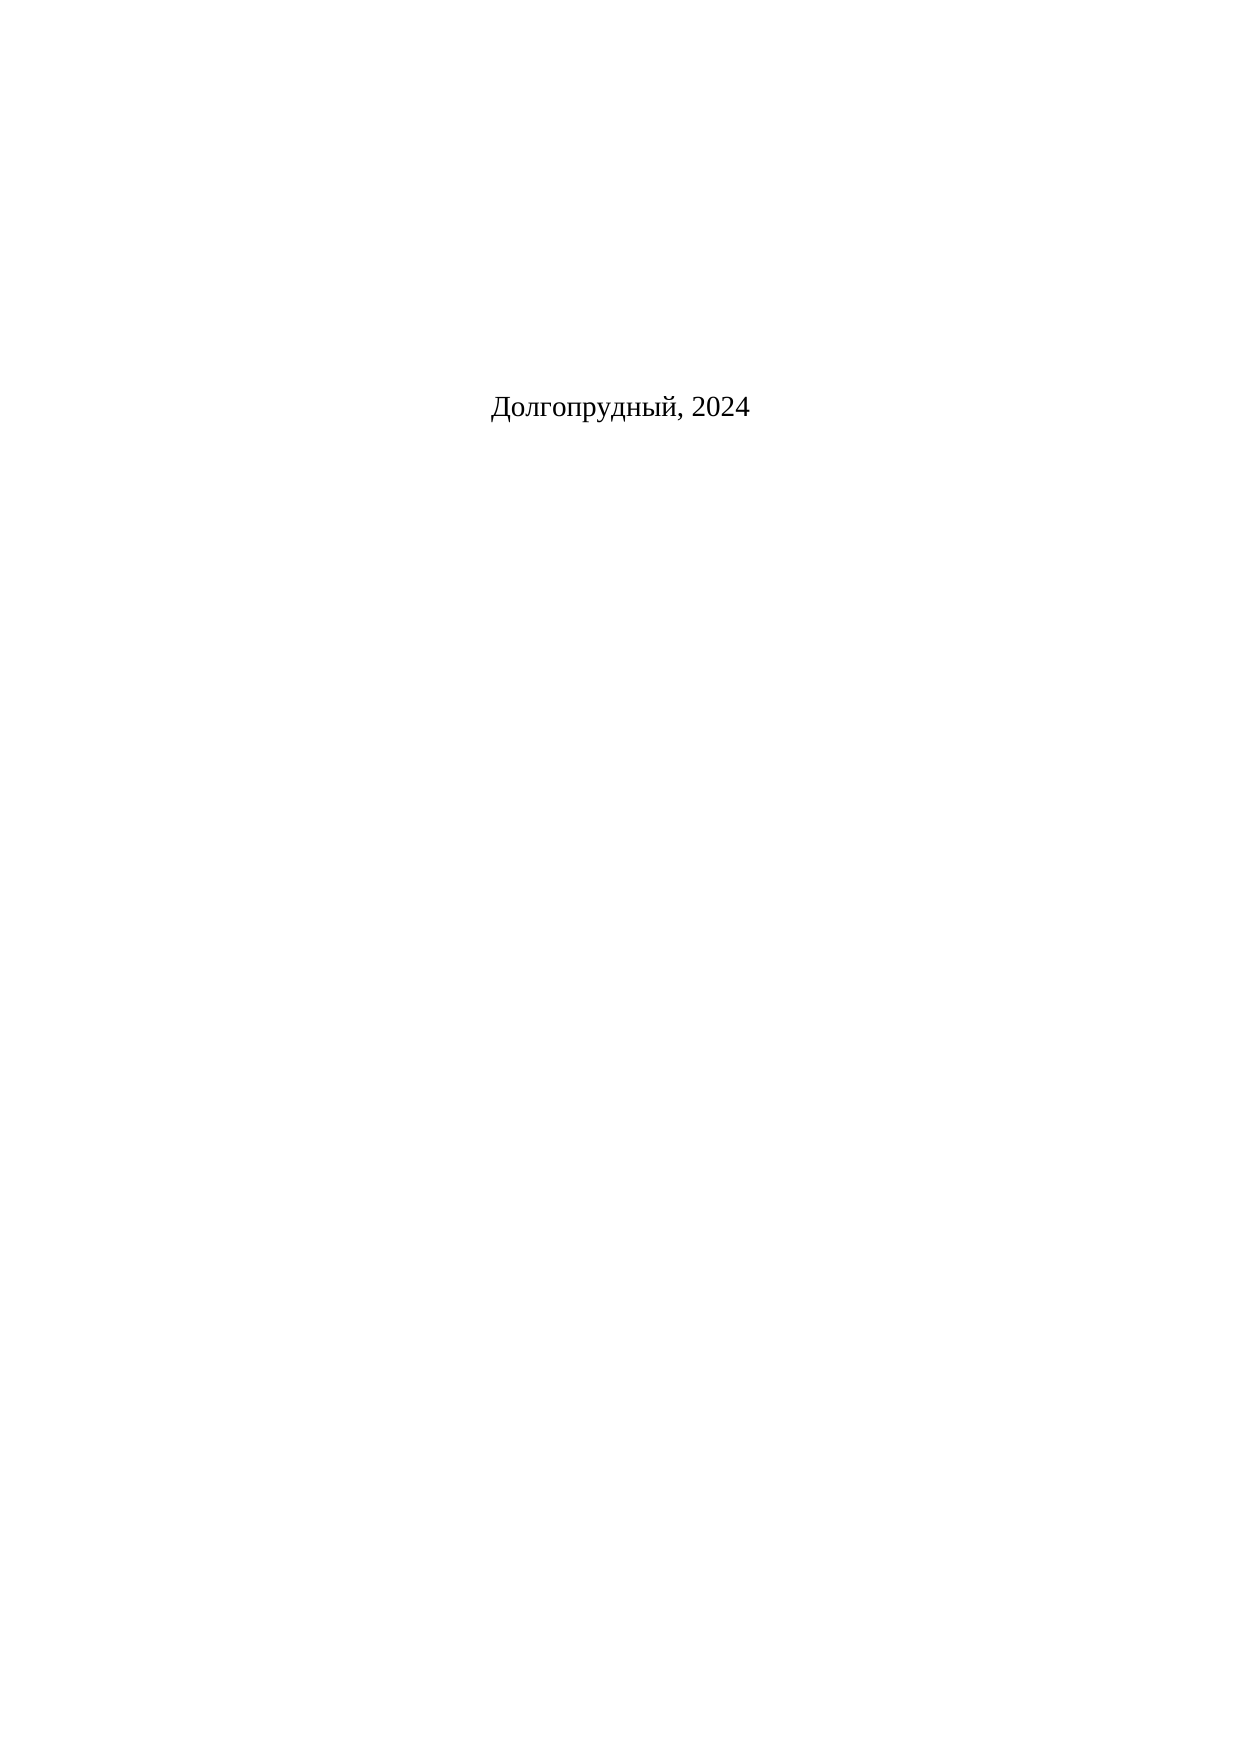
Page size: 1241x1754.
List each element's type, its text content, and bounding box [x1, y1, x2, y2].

text Долгопрудный, 2024 [118, 389, 1122, 422]
